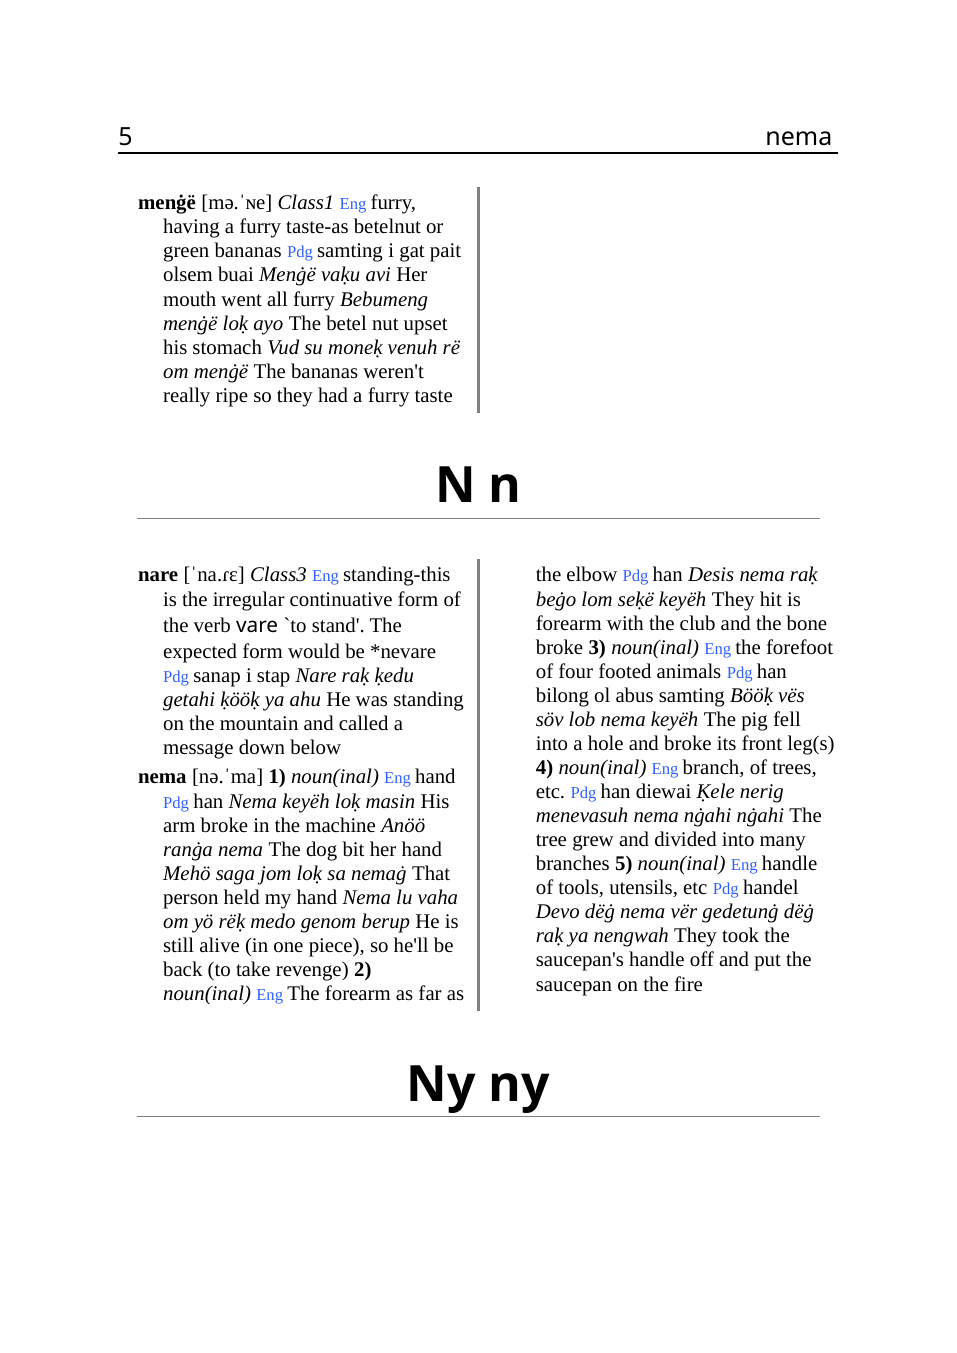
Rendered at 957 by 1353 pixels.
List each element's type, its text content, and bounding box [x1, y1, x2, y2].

text the elbow Pdg han Desis nema raḳ beġo lom seḳë keyëh They hit is forearm with the club and the bone broke 3) noun(inal) Eng the forefoot of four footed animals Pdg han bilong ol abus samting Bööḳ vës söv lob nema keyëh The pig fell into a hole and broke its front leg(s) 4) noun(inal) Eng branch, of trees, etc. Pdg han diewai Ḳele nerig menevasuh nema nġahi nġahi The tree grew and divided into many branches 5) noun(inal) Eng handle of tools, utensils, etc Pdg handel Devo dëġ nema vër gedetunġ dëġ raḳ ya nengwah They took the saucepan's handle off and put the saucepan on the fire [492, 560, 837, 1000]
text menġë [mə.ˈɴe] Class1 Eng furry, having a furry taste-as betelnut or green bananas Pdg samting i gat pait olsem buai Menġë vaḳu avi Her mouth went all furry Bebumeng menġë loḳ ayo The betel nut upset his stomach Vud su moneḳ venuh rë om menġë The bananas weren't really ripe so they had a furry taste [119, 188, 465, 411]
text nare [ˈna.ɾɛ] Class3 Eng standing-this is the irregular continuative form of the verb vare `to stand'. The expected form would be *nevare Pdg sanap i stap Nare raḳ ḳedu getahi ḳööḳ ya ahu He was standing on the mountain and called a message down below [119, 560, 465, 761]
text nema [nə.ˈma] 1) noun(inal) Eng hand Pdg han Nema keyëh loḳ masin His arm broke in the machine Anöö ranġa nema The dog bit her hand Mehö saga jom loḳ sa nemaġ That person held my hand Nema lu vaha om yö rëḳ medo genom berup He is still alive (in one piece), so he'll be back (to take revenge) 2) noun(inal) Eng The forearm as far as [119, 761, 465, 1009]
text N n [137, 449, 820, 518]
text Ny ny [137, 1048, 820, 1116]
